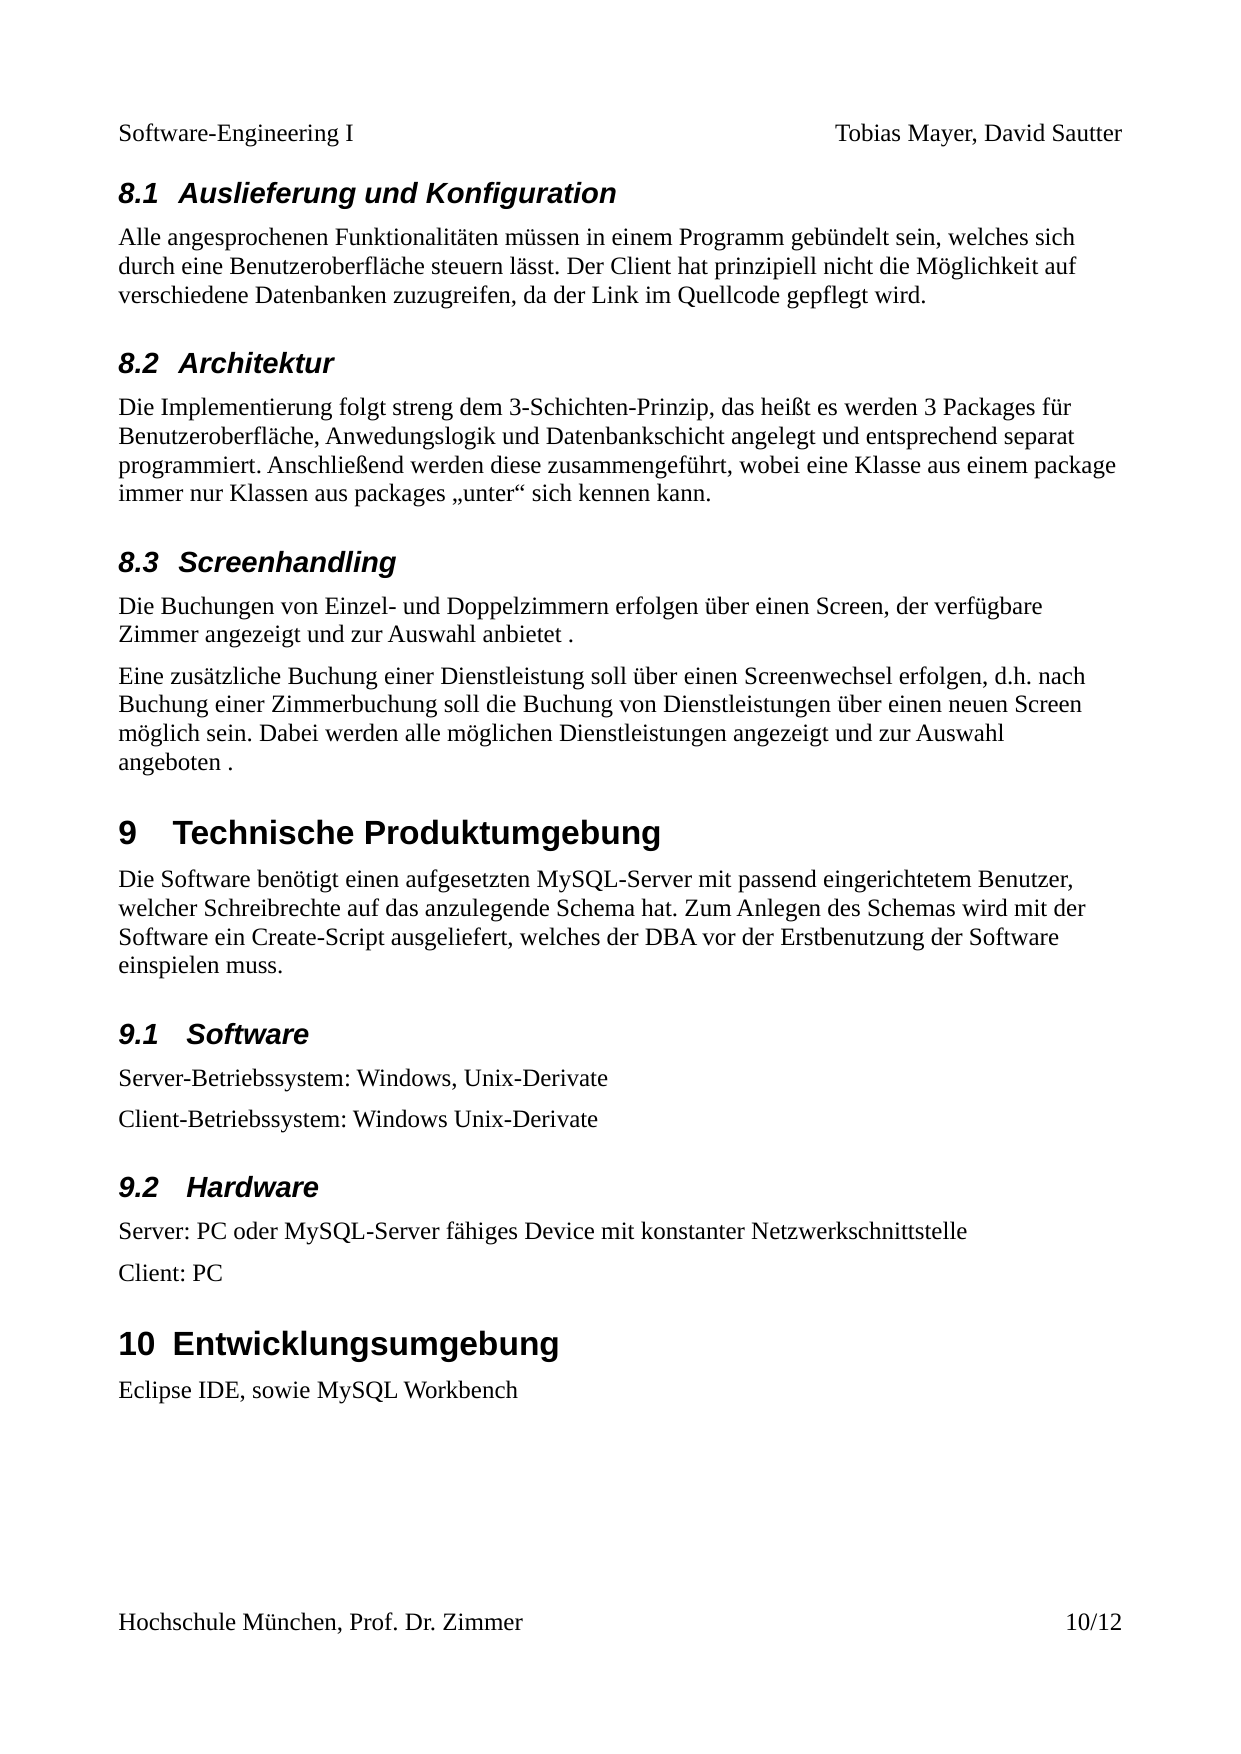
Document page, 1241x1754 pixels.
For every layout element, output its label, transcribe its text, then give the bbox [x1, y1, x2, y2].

text Server-Betriebssystem: Windows, Unix-Derivate [118, 1063, 1122, 1092]
subtitle Architektur [118, 346, 1122, 380]
subtitle Hardware [118, 1170, 1122, 1204]
text Die Implementierung folgt streng dem 3-Schichten-Prinzip, das heißt es werden 3 Packages für Benutzeroberfläche, Anwedungslogik und Datenbankschicht angelegt und entsprechend separat programmiert. Anschließend werden diese zusammengeführt, wobei eine Klasse aus einem package immer nur Klassen aus packages „unter“ sich kennen kann. [118, 392, 1122, 507]
text Eine zusätzliche Buchung einer Dienstleistung soll über einen Screenwechsel erfolgen, d.h. nach Buchung einer Zimmerbuchung soll die Buchung von Dienstleistungen über einen neuen Screen möglich sein. Dabei werden alle möglichen Dienstleistungen angezeigt und zur Auswahl angeboten . [118, 661, 1122, 776]
text Die Buchungen von Einzel- und Doppelzimmern erfolgen über einen Screen, der verfügbare Zimmer angezeigt und zur Auswahl anbietet . [118, 591, 1122, 648]
subtitle Entwicklungsumgebung [118, 1324, 1122, 1363]
text Die Software benötigt einen aufgesetzten MySQL-Server mit passend eingerichtetem Benutzer, welcher Schreibrechte auf das anzulegende Schema hat. Zum Anlegen des Schemas wird mit der Software ein Create-Script ausgeliefert, welches der DBA vor der Erstbenutzung der Software einspielen muss. [118, 864, 1122, 979]
text Alle angesprochenen Funktionalitäten müssen in einem Programm gebündelt sein, welches sich durch eine Benutzeroberfläche steuern lässt. Der Client hat prinzipiell nicht die Möglichkeit auf verschiedene Datenbanken zuzugreifen, da der Link im Quellcode gepflegt wird. [118, 222, 1122, 309]
subtitle Screenhandling [118, 545, 1122, 578]
text Client-Betriebssystem: Windows Unix-Derivate [118, 1104, 1122, 1133]
subtitle Auslieferung und Konfiguration [118, 176, 1122, 210]
subtitle Technische Produktumgebung [118, 813, 1122, 852]
subtitle Software [118, 1017, 1122, 1050]
text Eclipse IDE, sowie MySQL Workbench [118, 1375, 1122, 1404]
text Client: PC [118, 1258, 1122, 1286]
text Server: PC oder MySQL-Server fähiges Device mit konstanter Netzwerkschnittstelle [118, 1216, 1122, 1245]
